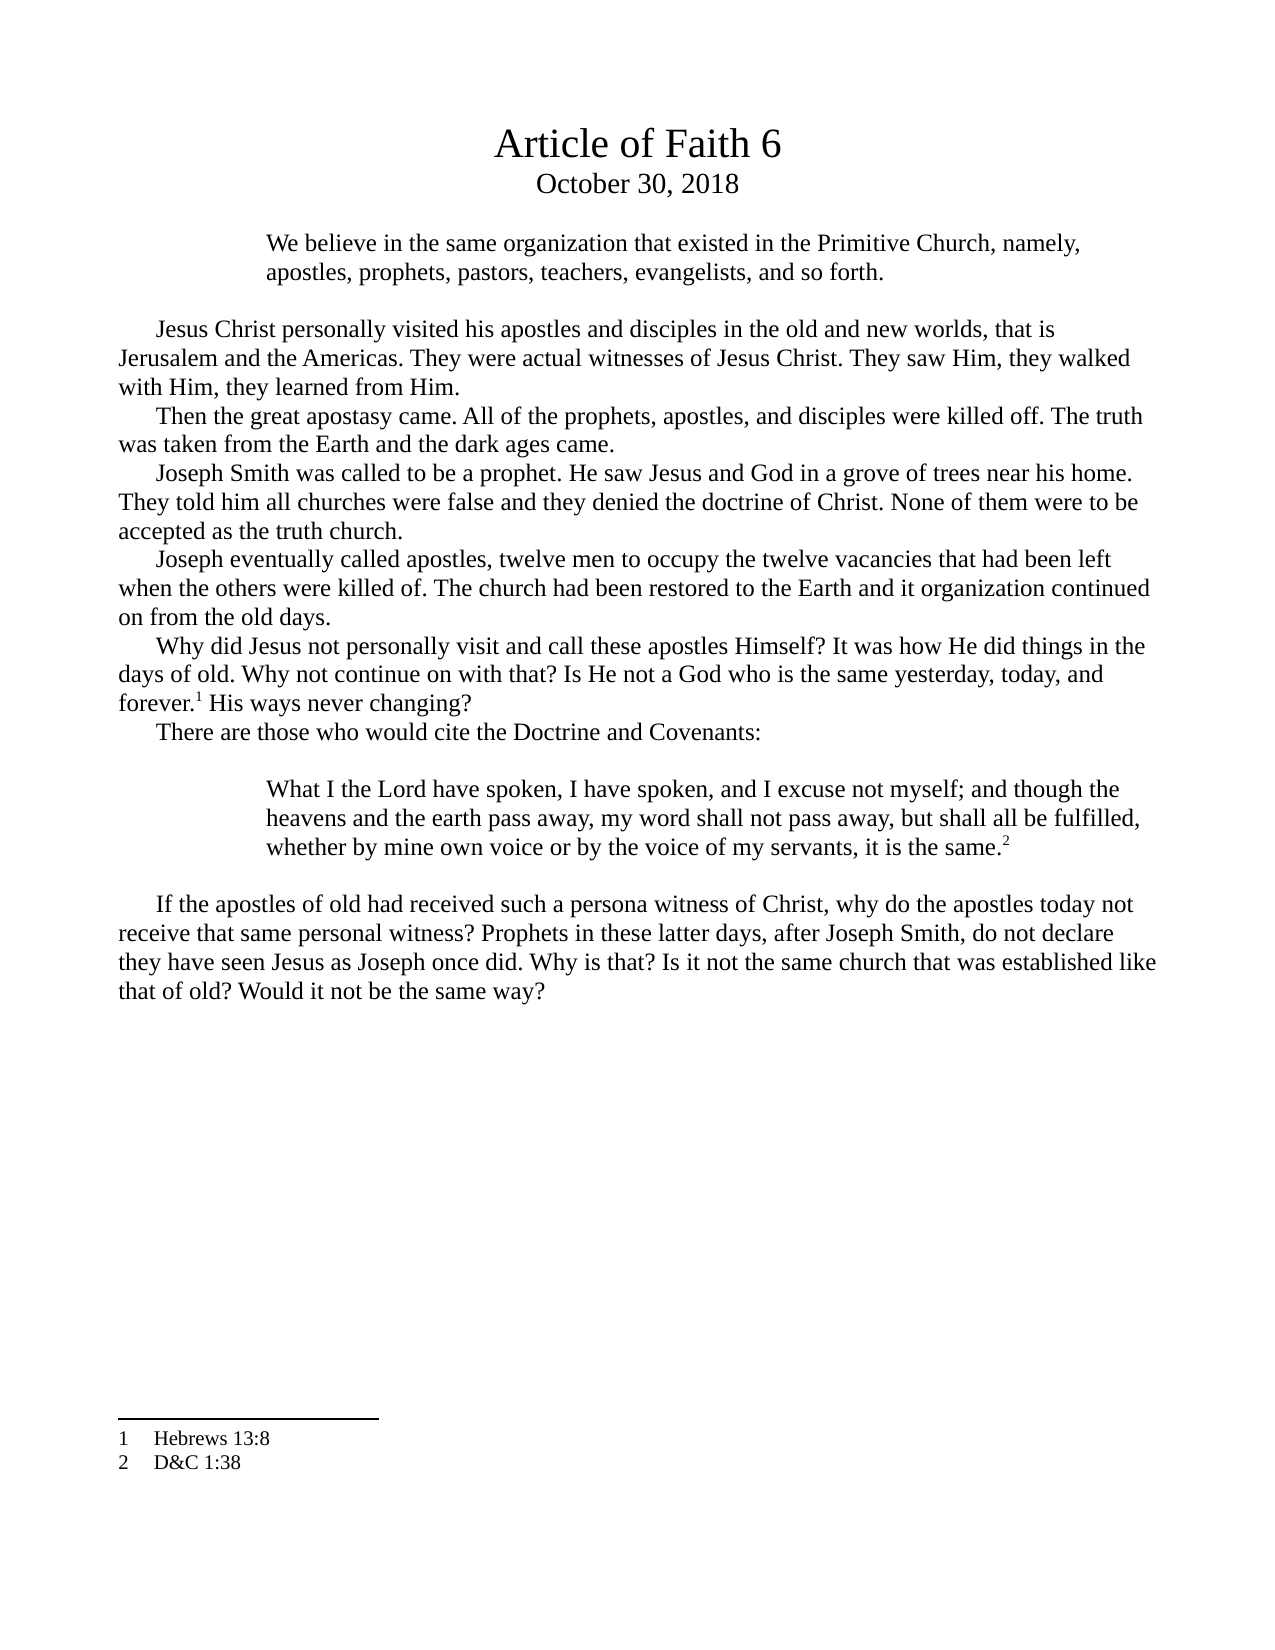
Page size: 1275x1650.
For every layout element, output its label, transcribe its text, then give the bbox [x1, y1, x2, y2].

text There are those who would cite the Doctrine and Covenants: [118, 717, 1157, 746]
text What I the Lord have spoken, I have spoken, and I excuse not myself; and though the heavens and the earth pass away, my word shall not pass away, but shall all be fulfilled, whether by mine own voice or by the voice of my servants, it is the same. [266, 774, 1157, 861]
text October 30, 2018 [118, 166, 1157, 199]
text Joseph Smith was called to be a prophet. He saw Jesus and God in a grove of trees near his home. They told him all churches were false and they denied the doctrine of Christ. None of them were to be accepted as the truth church. [118, 458, 1157, 544]
text We believe in the same organization that existed in the Primitive Church, namely, apostles, prophets, pastors, teachers, evangelists, and so forth. [266, 228, 1157, 286]
text Joseph eventually called apostles, twelve men to occupy the twelve vacancies that had been left when the others were killed of. The church had been restored to the Earth and it organization continued on from the old days. [118, 544, 1157, 631]
text D&C 1:38 [118, 1449, 1157, 1474]
text Article of Faith 6 [118, 118, 1157, 166]
text Why did Jesus not personally visit and call these apostles Himself? It was how He did things in the days of old. Why not continue on with that? Is He not a God who is the same yesterday, today, and forever. His ways never changing? [118, 631, 1157, 717]
text Hebrews 13:8 [118, 1426, 1157, 1449]
text Jesus Christ personally visited his apostles and disciples in the old and new worlds, that is Jerusalem and the Americas. They were actual witnesses of Jesus Christ. They saw Him, they walked with Him, they learned from Him. [118, 314, 1157, 401]
text If the apostles of old had received such a persona witness of Christ, why do the apostles today not receive that same personal witness? Prophets in these latter days, after Joseph Smith, do not declare they have seen Jesus as Joseph once did. Why is that? Is it not the same church that was established like that of old? Would it not be the same way? [118, 889, 1157, 1004]
text Then the great apostasy came. All of the prophets, apostles, and disciples were killed off. The truth was taken from the Earth and the dark ages came. [118, 401, 1157, 458]
